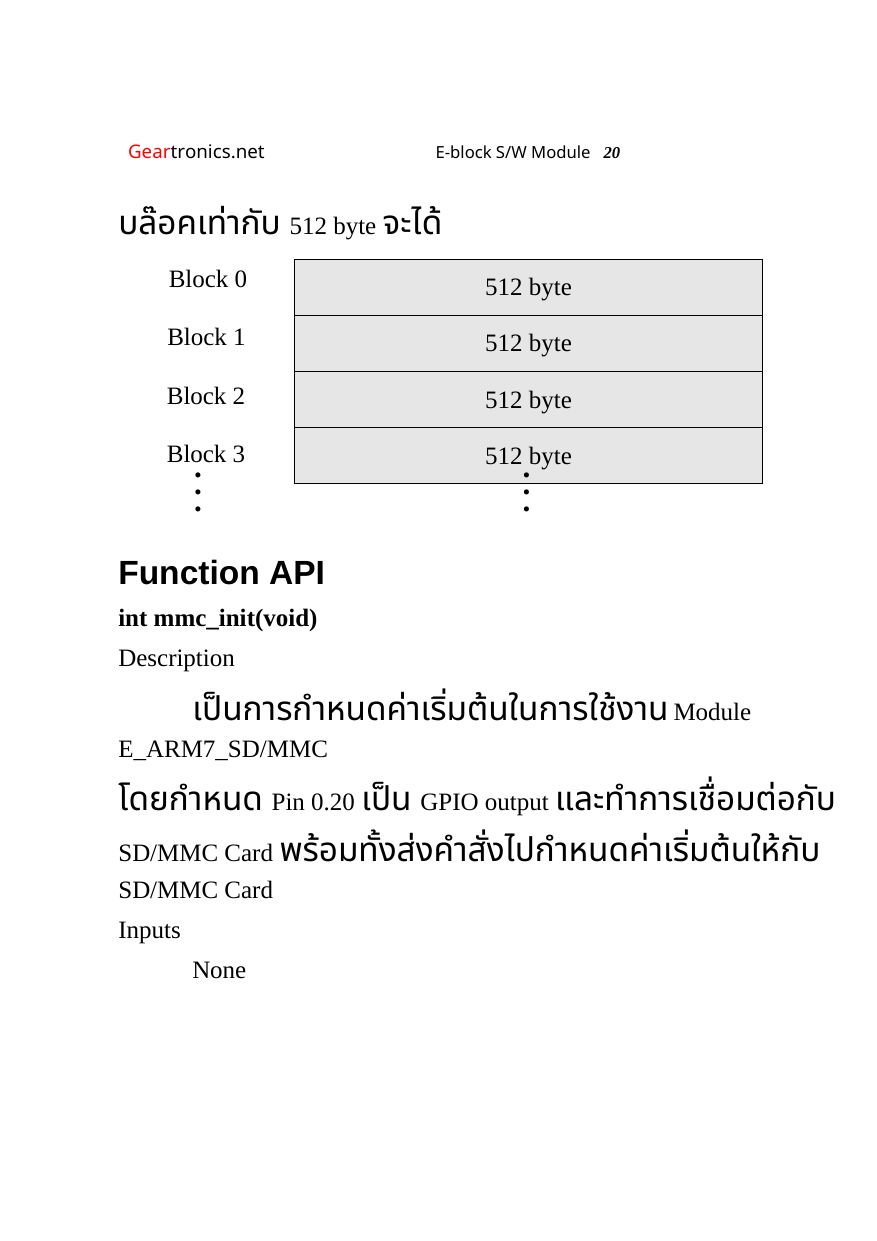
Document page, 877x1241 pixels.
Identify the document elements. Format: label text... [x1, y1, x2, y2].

text Description [118, 644, 837, 672]
text int mmc_init(void) [118, 604, 837, 632]
subtitle Function API [118, 517, 837, 592]
text โดยกำหนด Pin 0.20 เป็น GPIO output และทำการเชื่อมต่อกับ SD/MMC Card พร้อมทั้งส่งคำสั่งไปกำหนดค่าเริ่มต้นให้กับ SD/MMC Card [118, 775, 837, 904]
text บล๊อคเท่ากับ 512 byte จะได้ [118, 199, 837, 249]
text None [118, 957, 837, 984]
text Inputs [118, 916, 837, 944]
text เป็นการกำหนดค่าเริ่มต้นในการใช้งานModule E_ARM7_SD/MMC [118, 685, 837, 763]
